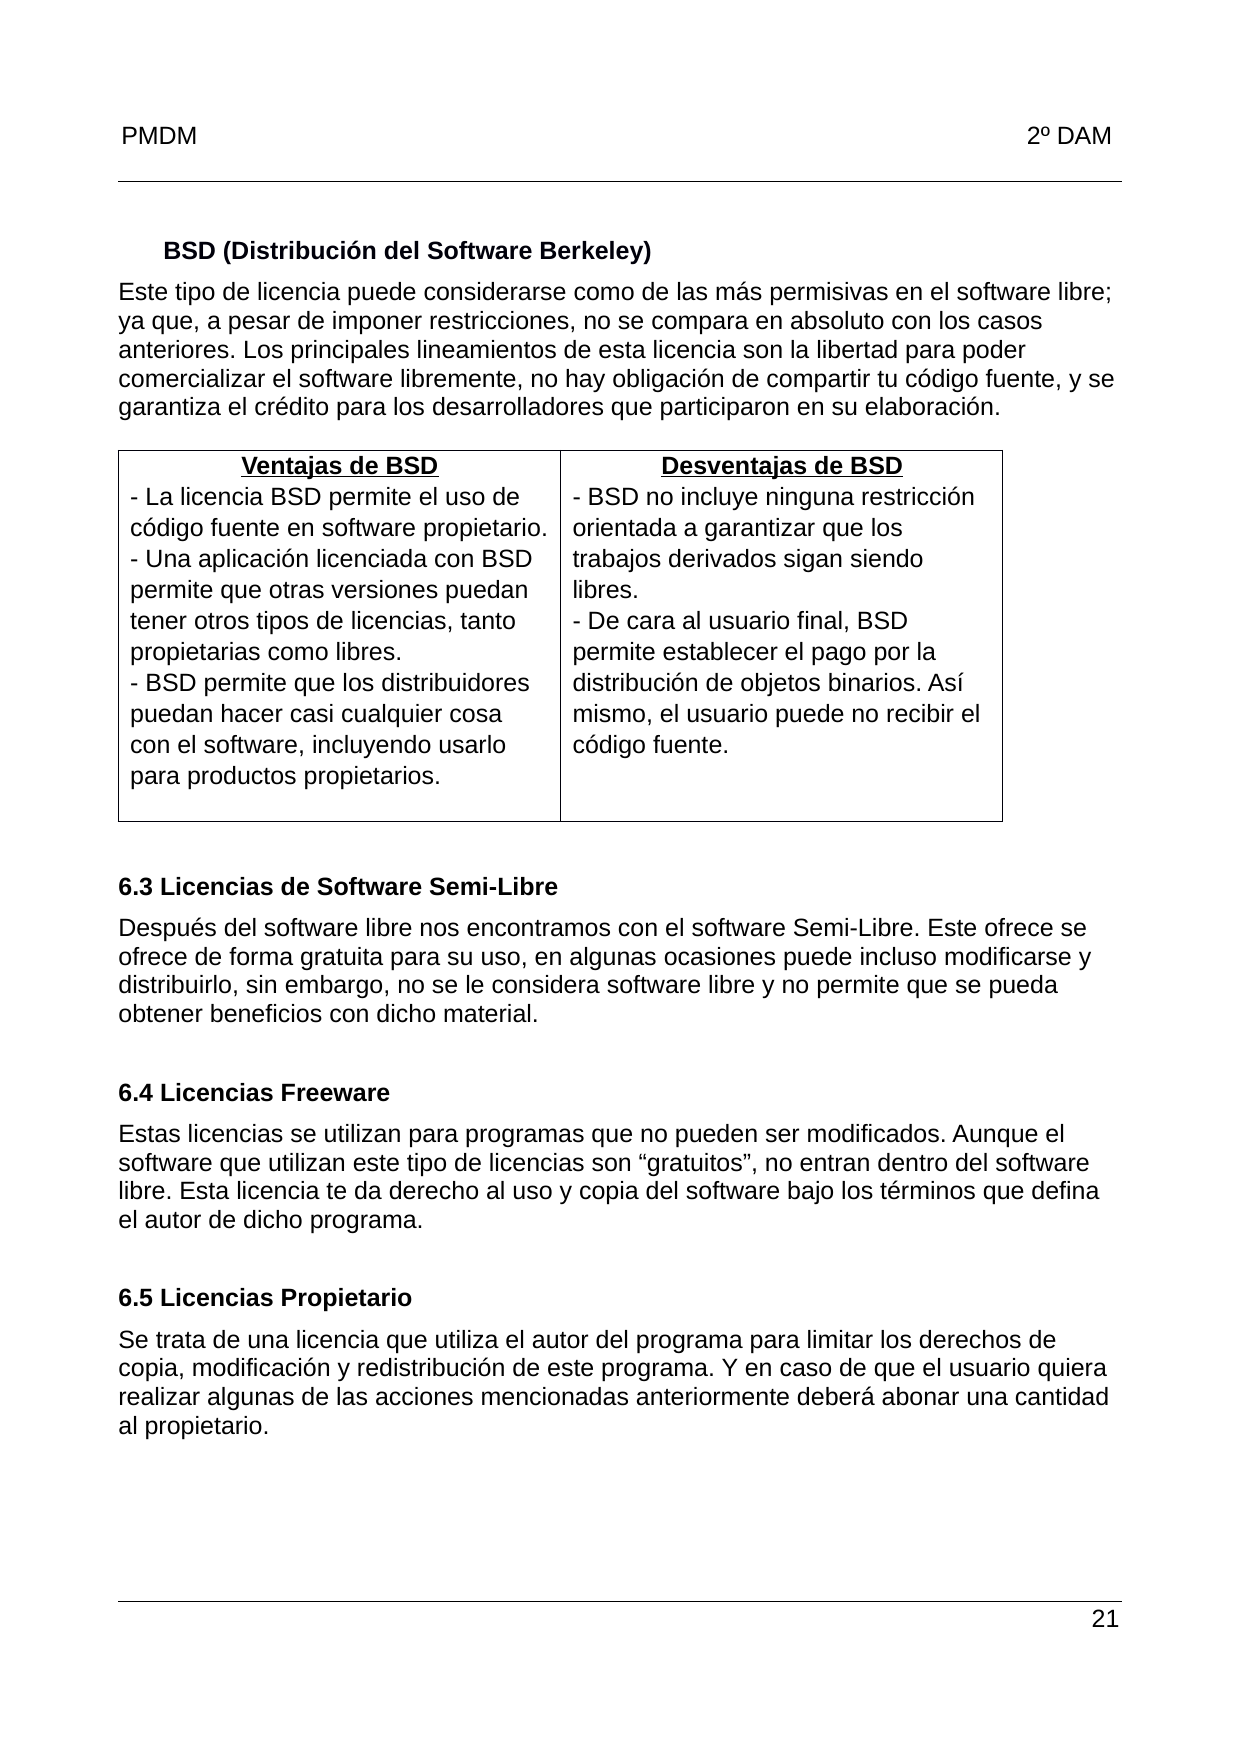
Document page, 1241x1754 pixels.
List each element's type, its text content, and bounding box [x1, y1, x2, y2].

text Estas licencias se utilizan para programas que no pueden ser modificados. Aunque el software que utilizan este tipo de licencias son “gratuitos”, no entran dentro del software libre. Esta licencia te da derecho al uso y copia del software bajo los términos que defina el autor de dicho programa. [118, 1119, 1122, 1234]
text Después del software libre nos encontramos con el software Semi-Libre. Este ofrece se ofrece de forma gratuita para su uso, en algunas ocasiones puede incluso modificarse y distribuirlo, sin embargo, no se le considera software libre y no permite que se pueda obtener beneficios con dicho material. [118, 913, 1122, 1028]
subtitle 6.3 Licencias de Software Semi-Libre [118, 872, 1122, 900]
text Este tipo de licencia puede considerarse como de las más permisivas en el software libre; ya que, a pesar de imponer restricciones, no se compara en absoluto con los casos anteriores. Los principales lineamientos de esta licencia son la libertad para poder comercializar el software libremente, no hay obligación de compartir tu código fuente, y se garantiza el crédito para los desarrolladores que participaron en su elaboración. [118, 277, 1122, 421]
table_header Ventajas de BSD - La licencia BSD permite el uso de código fuente en software propietario. - Una aplicación licenciada con BSD permite que otras versiones puedan tener otros tipos de licencias, tanto propietarias como libres. - BSD permite que los distribuidores puedan hacer casi cualquier cosa con el software, incluyendo usarlo para productos propietarios. [119, 451, 560, 821]
text Se trata de una licencia que utiliza el autor del programa para limitar los derechos de copia, modificación y redistribución de este programa. Y en caso de que el usuario quiera realizar algunas de las acciones mencionadas anteriormente deberá abonar una cantidad al propietario. [118, 1324, 1122, 1439]
subtitle 6.4 Licencias Freeware [118, 1077, 1122, 1106]
table_header Desventajas de BSD - BSD no incluye ninguna restricción orientada a garantizar que los trabajos derivados sigan siendo libres. - De cara al usuario final, BSD permite establecer el pago por la distribución de objetos binarios. Así mismo, el usuario puede no recibir el código fuente. [561, 451, 1002, 821]
subtitle 6.5 Licencias Propietario [118, 1283, 1122, 1312]
subtitle BSD (Distribución del Software Berkeley) [118, 236, 1122, 265]
